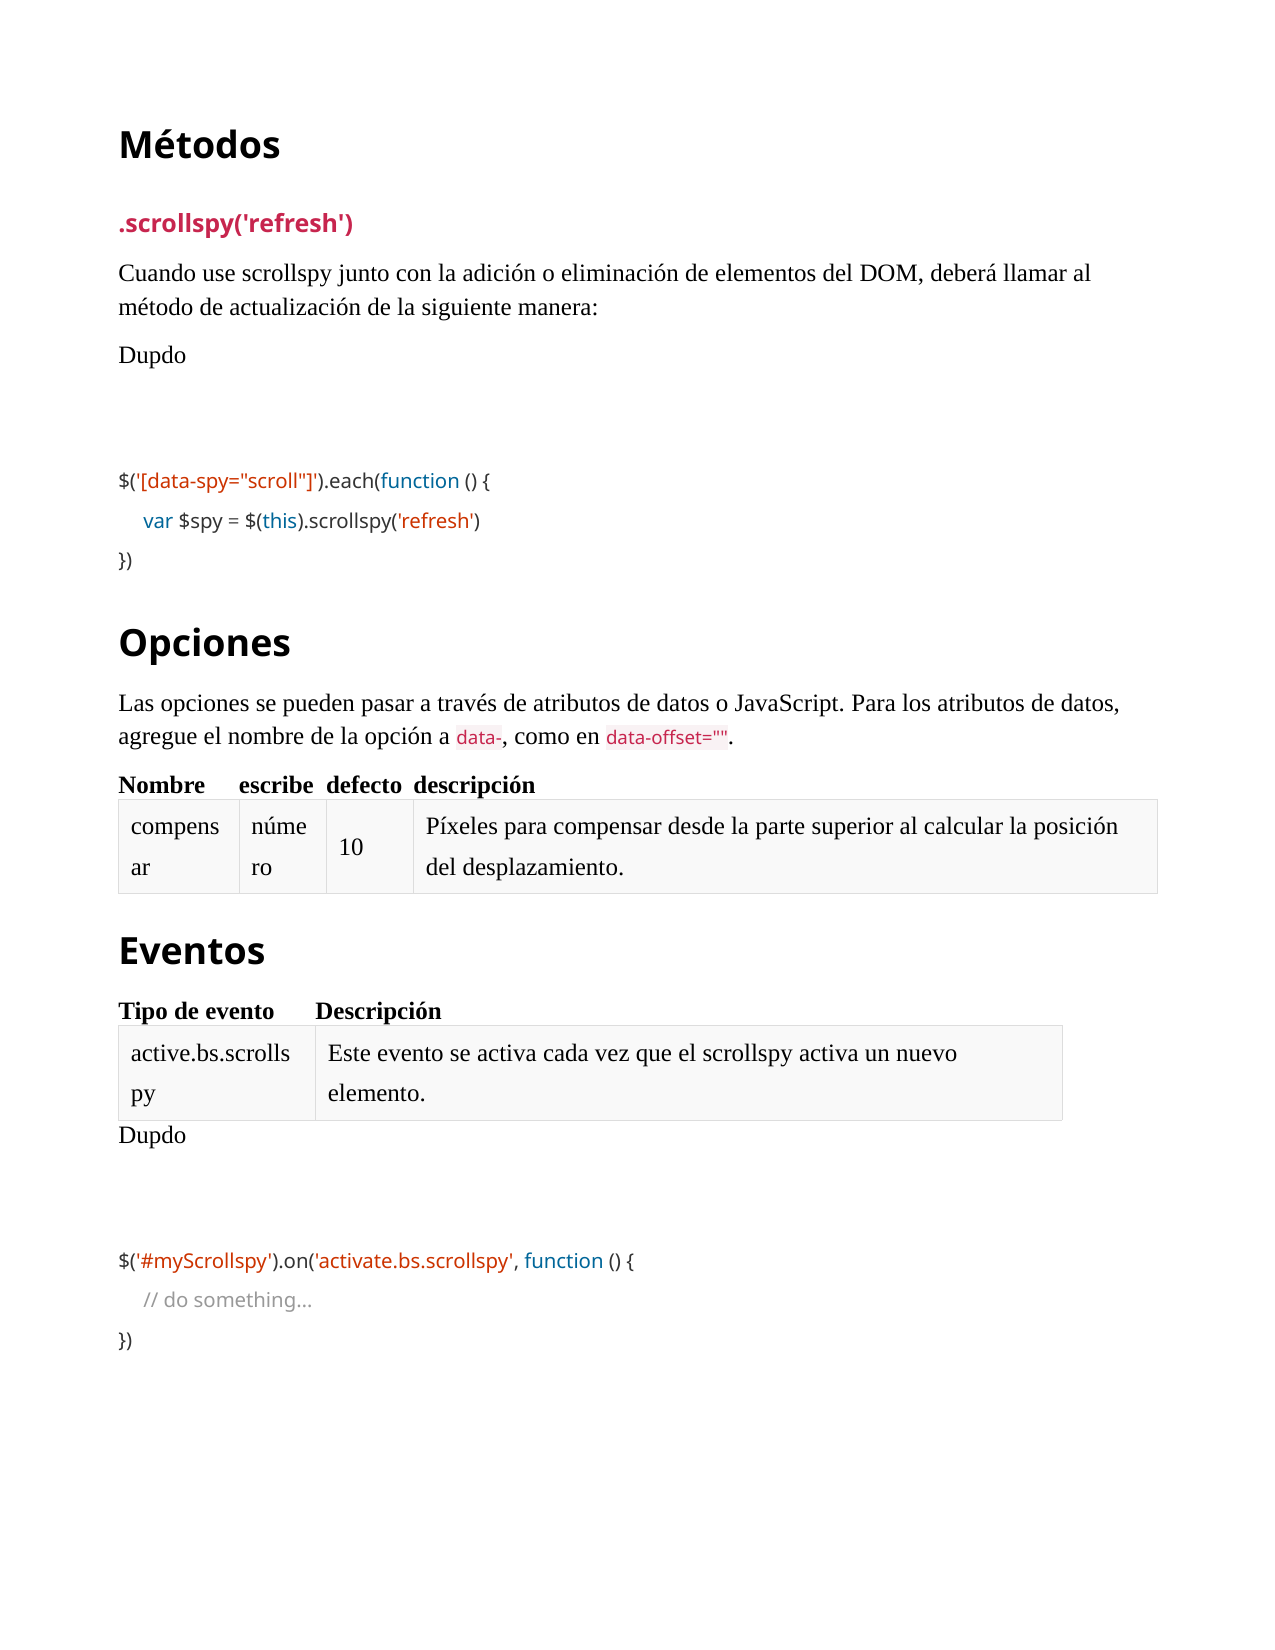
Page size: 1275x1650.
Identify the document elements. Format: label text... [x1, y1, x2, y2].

text }) [118, 1326, 1157, 1353]
text }) [118, 546, 1157, 574]
table_cell Este evento se activa cada vez que el scrollspy activa un nuevo elemento. [316, 1026, 1062, 1120]
table_cell compensar [119, 800, 239, 893]
table_header Nombre [118, 770, 239, 799]
text var $spy = $(this).scrollspy('refresh') [118, 506, 1157, 534]
text Dupdo [118, 1120, 1157, 1148]
text // do something… [118, 1286, 1157, 1314]
table_header defecto [326, 770, 413, 799]
table_header escribe [239, 770, 326, 799]
table_header Tipo de evento [118, 996, 315, 1025]
subtitle Opciones [118, 616, 1157, 667]
table_header Descripción [315, 996, 1062, 1025]
subtitle .scrollspy('refresh') [118, 206, 1157, 239]
text $('#myScrollspy').on('activate.bs.scrollspy', function () { [118, 1247, 1157, 1274]
text $('[data-spy="scroll"]').each(function () { [118, 467, 1157, 495]
table_cell número [240, 800, 326, 893]
text Cuando use scrollspy junto con la adición o eliminación de elementos del DOM, deberá llamar al método de actualización de la siguiente manera: [118, 258, 1157, 320]
table_cell active.bs.scrollspy [119, 1026, 315, 1120]
table_cell 10 [327, 800, 413, 893]
subtitle Métodos [118, 118, 1157, 169]
table_header descripción [413, 770, 1157, 799]
text Las opciones se pueden pasar a través de atributos de datos o JavaScript. Para los atributos de datos, agregue el nombre de la opción a data-, como en data-offset="". [118, 688, 1157, 750]
subtitle Eventos [118, 924, 1157, 976]
table_cell Píxeles para compensar desde la parte superior al calcular la posición del desplazamiento. [414, 800, 1157, 893]
text Dupdo [118, 340, 1157, 369]
